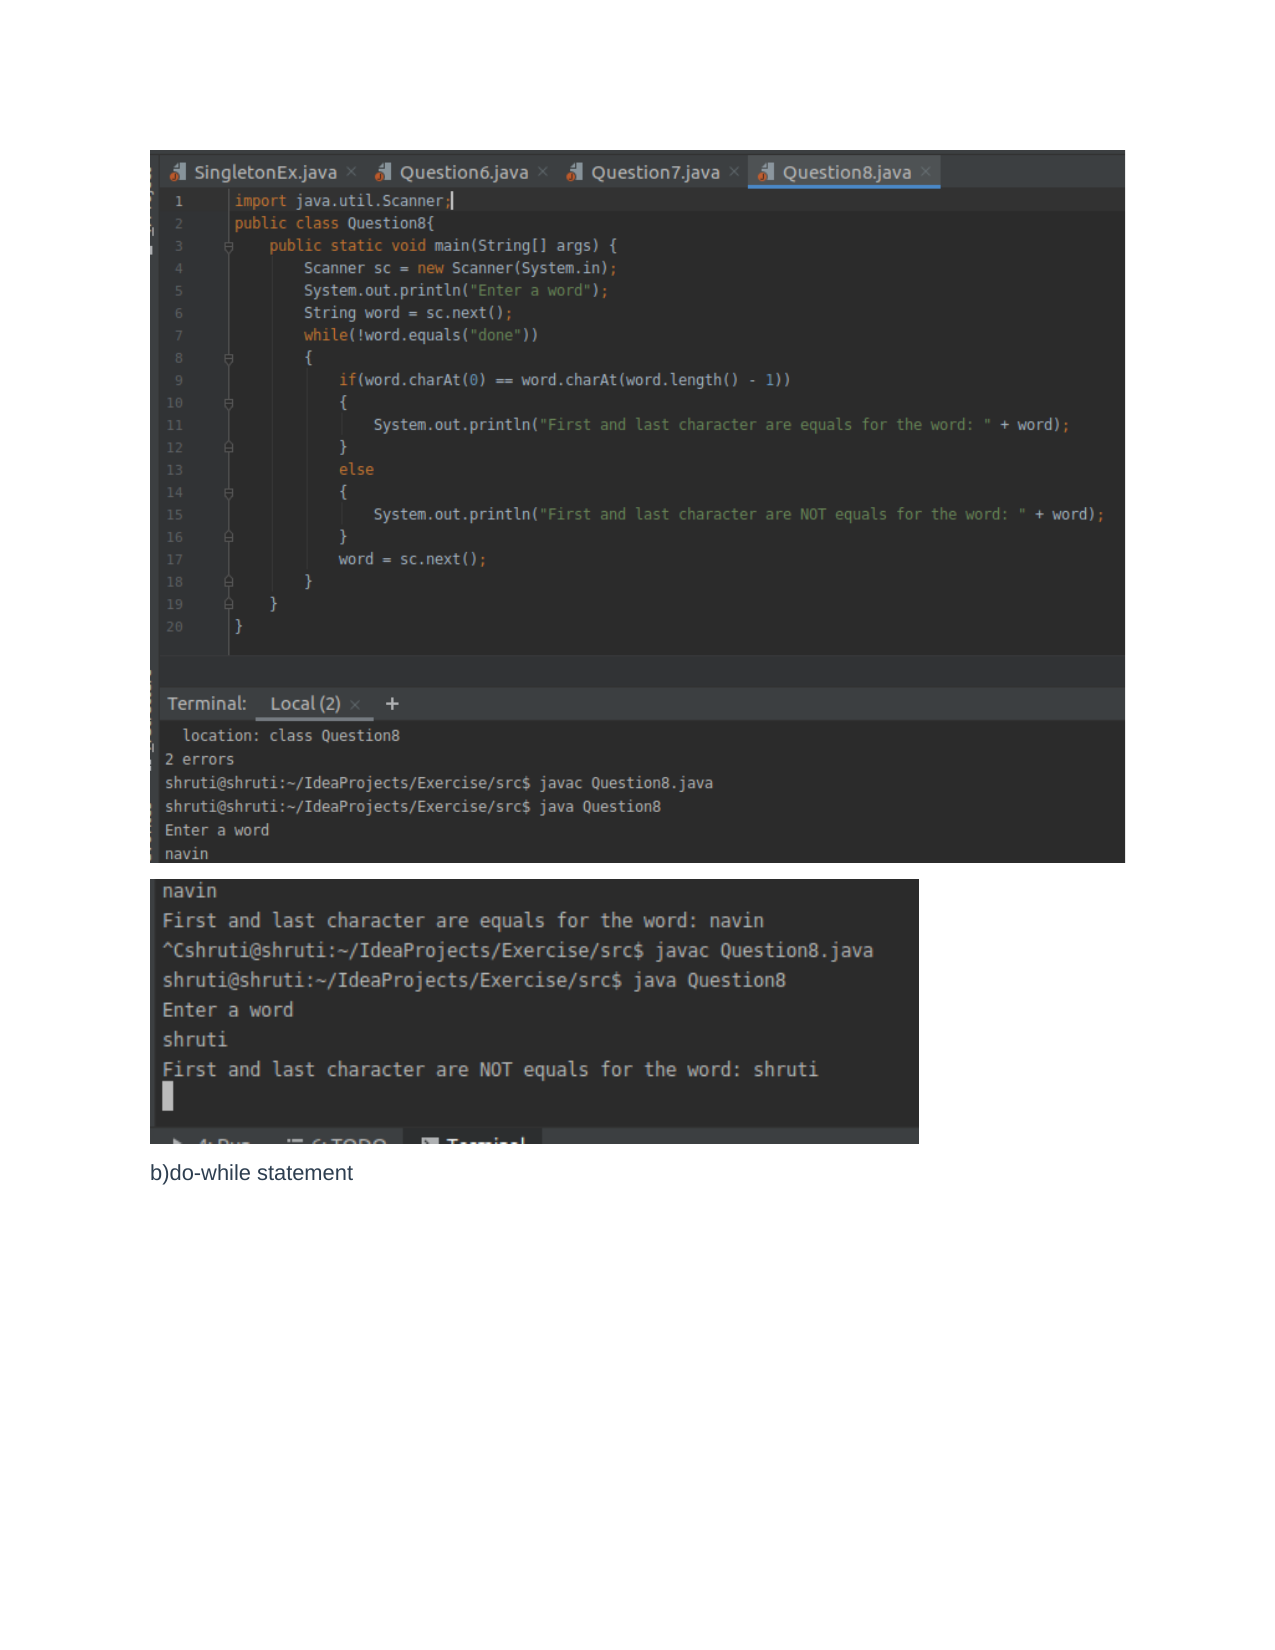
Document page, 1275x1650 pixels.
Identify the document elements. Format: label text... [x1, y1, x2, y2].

picture [150, 879, 919, 1144]
picture [150, 150, 1125, 863]
text b)do-while statement [150, 1160, 1125, 1185]
